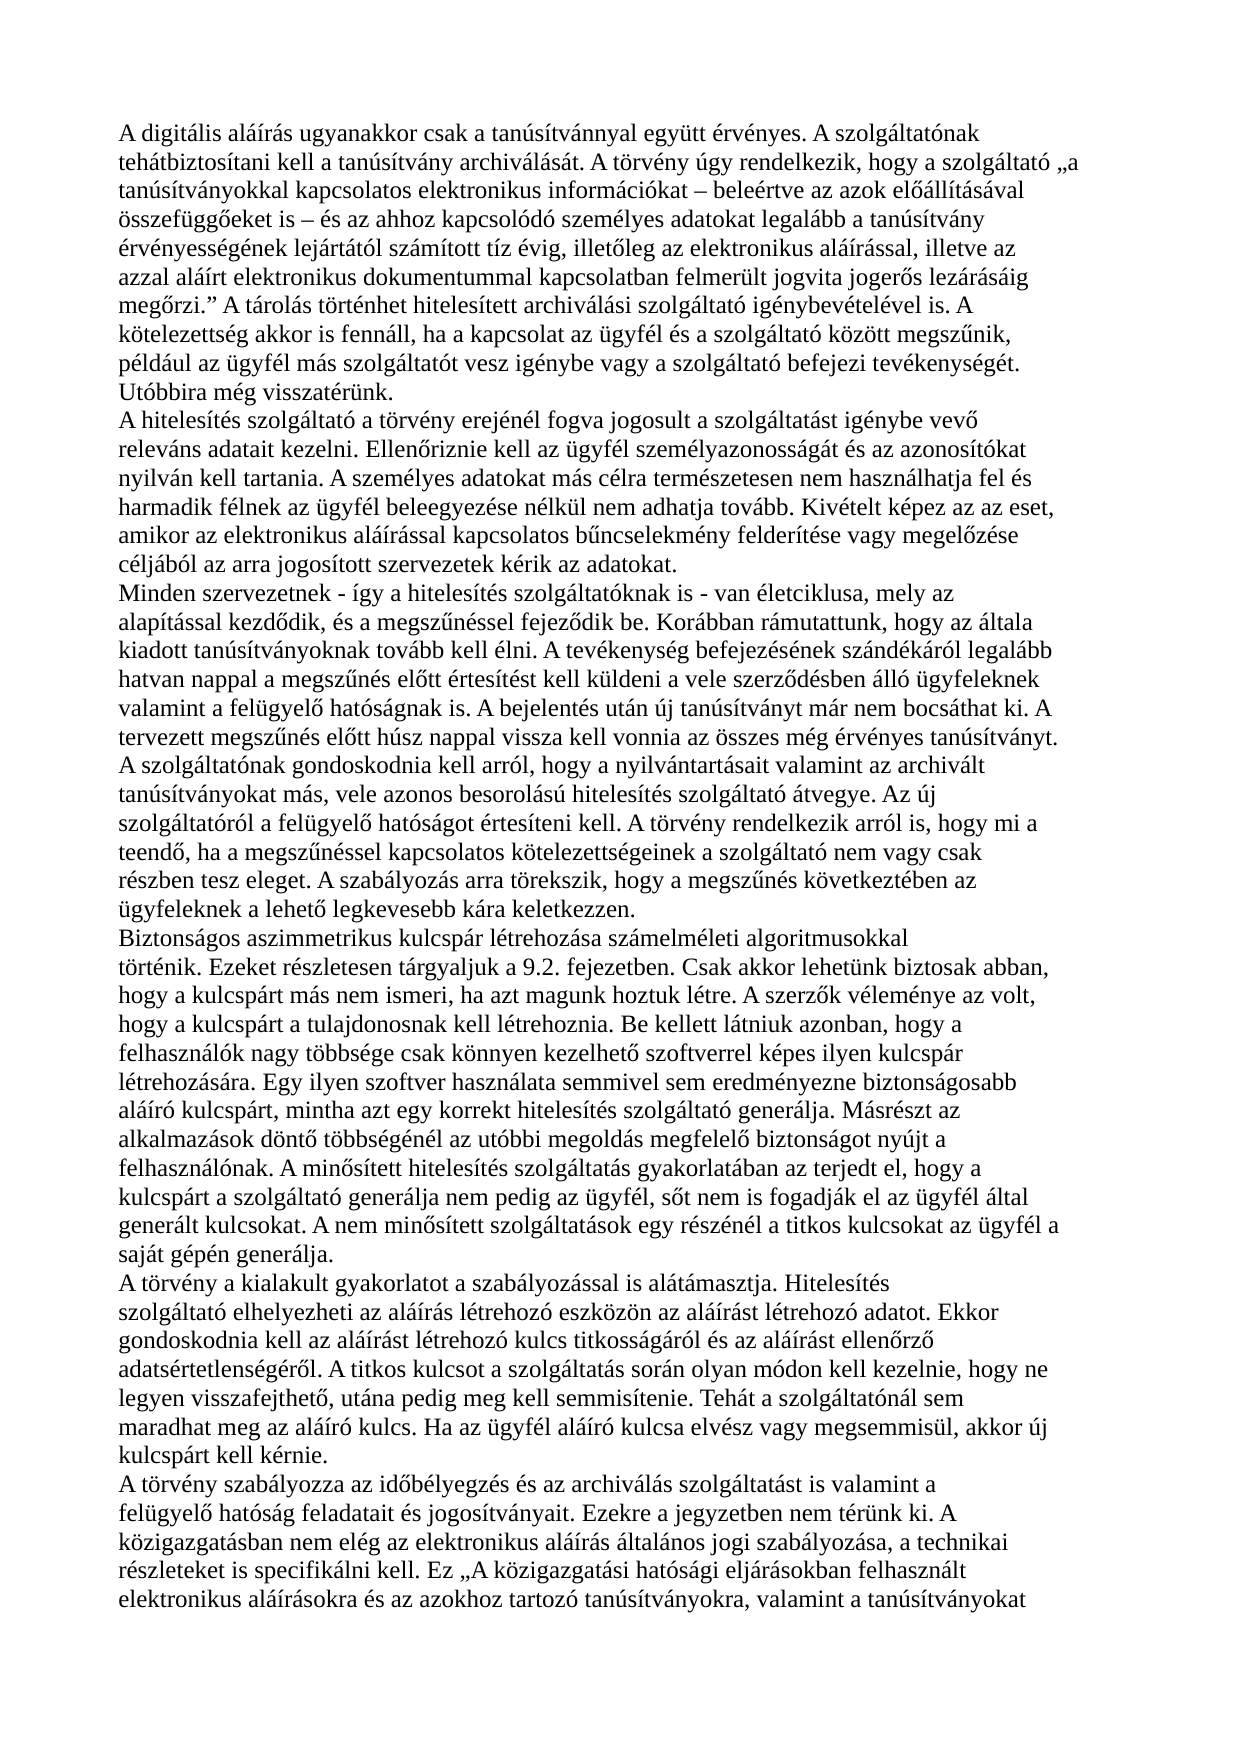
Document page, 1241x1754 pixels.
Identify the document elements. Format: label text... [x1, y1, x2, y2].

text Minden szervezetnek - így a hitelesítés szolgáltatóknak is - van életciklusa, mely az [118, 578, 1122, 607]
text céljából az arra jogosított szervezetek kérik az adatokat. [118, 549, 1122, 578]
text Utóbbira még visszatérünk. [118, 377, 1122, 406]
text teendő, ha a megszűnéssel kapcsolatos kötelezettségeinek a szolgáltató nem vagy csak [118, 837, 1122, 866]
text összefüggőeket is – és az ahhoz kapcsolódó személyes adatokat legalább a tanúsítvány [118, 204, 1122, 233]
text elektronikus aláírásokra és az azokhoz tartozó tanúsítványokra, valamint a tanúsítványokat [118, 1584, 1122, 1613]
text maradhat meg az aláíró kulcs. Ha az ügyfél aláíró kulcsa elvész vagy megsemmisül, akkor új [118, 1412, 1122, 1441]
text aláíró kulcspárt, mintha azt egy korrekt hitelesítés szolgáltató generálja. Másrészt az [118, 1096, 1122, 1124]
text tanúsítványokat más, vele azonos besorolású hitelesítés szolgáltató átvegye. Az új [118, 779, 1122, 808]
text saját gépén generálja. [118, 1239, 1122, 1268]
text kulcspárt kell kérnie. [118, 1441, 1122, 1469]
text A hitelesítés szolgáltató a törvény erejénél fogva jogosult a szolgáltatást igénybe vevő [118, 406, 1122, 434]
text tervezett megszűnés előtt húsz nappal vissza kell vonnia az összes még érvényes tanúsítványt. [118, 722, 1122, 751]
text hogy a kulcspárt más nem ismeri, ha azt magunk hoztuk létre. A szerzők véleménye az volt, [118, 981, 1122, 1009]
text Biztonságos aszimmetrikus kulcspár létrehozása számelméleti algoritmusokkal [118, 923, 1122, 952]
text gondoskodnia kell az aláírást létrehozó kulcs titkosságáról és az aláírást ellenőrző adatsértetlenségéről. A titkos kulcsot a szolgáltatás során olyan módon kell kezelnie, hogy ne [118, 1326, 1122, 1383]
text kötelezettség akkor is fennáll, ha a kapcsolat az ügyfél és a szolgáltató között megszűnik, [118, 319, 1122, 348]
text szolgáltatóról a felügyelő hatóságot értesíteni kell. A törvény rendelkezik arról is, hogy mi a [118, 808, 1122, 837]
text valamint a felügyelő hatóságnak is. A bejelentés után új tanúsítványt már nem bocsáthat ki. A [118, 693, 1122, 722]
text létrehozására. Egy ilyen szoftver használata semmivel sem eredményezne biztonságosabb [118, 1067, 1122, 1096]
text megőrzi.” A tárolás történhet hitelesített archiválási szolgáltató igénybevételével is. A [118, 291, 1122, 319]
text A digitális aláírás ugyanakkor csak a tanúsítvánnyal együtt érvényes. A szolgáltatónak tehátbiztosítani kell a tanúsítvány archiválását. A törvény úgy rendelkezik, hogy a szolgáltató „a [118, 118, 1122, 176]
text A törvény a kialakult gyakorlatot a szabályozással is alátámasztja. Hitelesítés [118, 1268, 1122, 1297]
text például az ügyfél más szolgáltatót vesz igénybe vagy a szolgáltató befejezi tevékenységét. [118, 348, 1122, 377]
text hogy a kulcspárt a tulajdonosnak kell létrehoznia. Be kellett látniuk azonban, hogy a [118, 1009, 1122, 1038]
text felhasználónak. A minősített hitelesítés szolgáltatás gyakorlatában az terjedt el, hogy a [118, 1153, 1122, 1182]
text releváns adatait kezelni. Ellenőriznie kell az ügyfél személyazonosságát és az azonosítókat [118, 434, 1122, 463]
text A szolgáltatónak gondoskodnia kell arról, hogy a nyilvántartásait valamint az archivált [118, 751, 1122, 779]
text amikor az elektronikus aláírással kapcsolatos bűncselekmény felderítése vagy megelőzése [118, 521, 1122, 549]
text közigazgatásban nem elég az elektronikus aláírás általános jogi szabályozása, a technikai [118, 1527, 1122, 1556]
text alapítással kezdődik, és a megszűnéssel fejeződik be. Korábban rámutattunk, hogy az általa [118, 607, 1122, 636]
text felhasználók nagy többsége csak könnyen kezelhető szoftverrel képes ilyen kulcspár [118, 1038, 1122, 1067]
text kulcspárt a szolgáltató generálja nem pedig az ügyfél, sőt nem is fogadják el az ügyfél által [118, 1182, 1122, 1211]
text tanúsítványokkal kapcsolatos elektronikus információkat – beleértve az azok előállításával [118, 176, 1122, 204]
text azzal aláírt elektronikus dokumentummal kapcsolatban felmerült jogvita jogerős lezárásáig [118, 262, 1122, 291]
text érvényességének lejártától számított tíz évig, illetőleg az elektronikus aláírással, illetve az [118, 233, 1122, 262]
text legyen visszafejthető, utána pedig meg kell semmisítenie. Tehát a szolgáltatónál sem [118, 1383, 1122, 1412]
text generált kulcsokat. A nem minősített szolgáltatások egy részénél a titkos kulcsokat az ügyfél a [118, 1211, 1122, 1239]
text történik. Ezeket részletesen tárgyaljuk a 9.2. fejezetben. Csak akkor lehetünk biztosak abban, [118, 952, 1122, 981]
text kiadott tanúsítványoknak tovább kell élni. A tevékenység befejezésének szándékáról legalább [118, 636, 1122, 664]
text szolgáltató elhelyezheti az aláírás létrehozó eszközön az aláírást létrehozó adatot. Ekkor [118, 1297, 1122, 1326]
text hatvan nappal a megszűnés előtt értesítést kell küldeni a vele szerződésben álló ügyfeleknek [118, 664, 1122, 693]
text nyilván kell tartania. A személyes adatokat más célra természetesen nem használhatja fel és [118, 463, 1122, 492]
text ügyfeleknek a lehető legkevesebb kára keletkezzen. [118, 894, 1122, 923]
text részben tesz eleget. A szabályozás arra törekszik, hogy a megszűnés következtében az [118, 866, 1122, 894]
text felügyelő hatóság feladatait és jogosítványait. Ezekre a jegyzetben nem térünk ki. A [118, 1498, 1122, 1527]
text alkalmazások döntő többségénél az utóbbi megoldás megfelelő biztonságot nyújt a [118, 1124, 1122, 1153]
text harmadik félnek az ügyfél beleegyezése nélkül nem adhatja tovább. Kivételt képez az az eset, [118, 492, 1122, 521]
text A törvény szabályozza az időbélyegzés és az archiválás szolgáltatást is valamint a [118, 1469, 1122, 1498]
text részleteket is specifikálni kell. Ez „A közigazgatási hatósági eljárásokban felhasznált [118, 1556, 1122, 1584]
